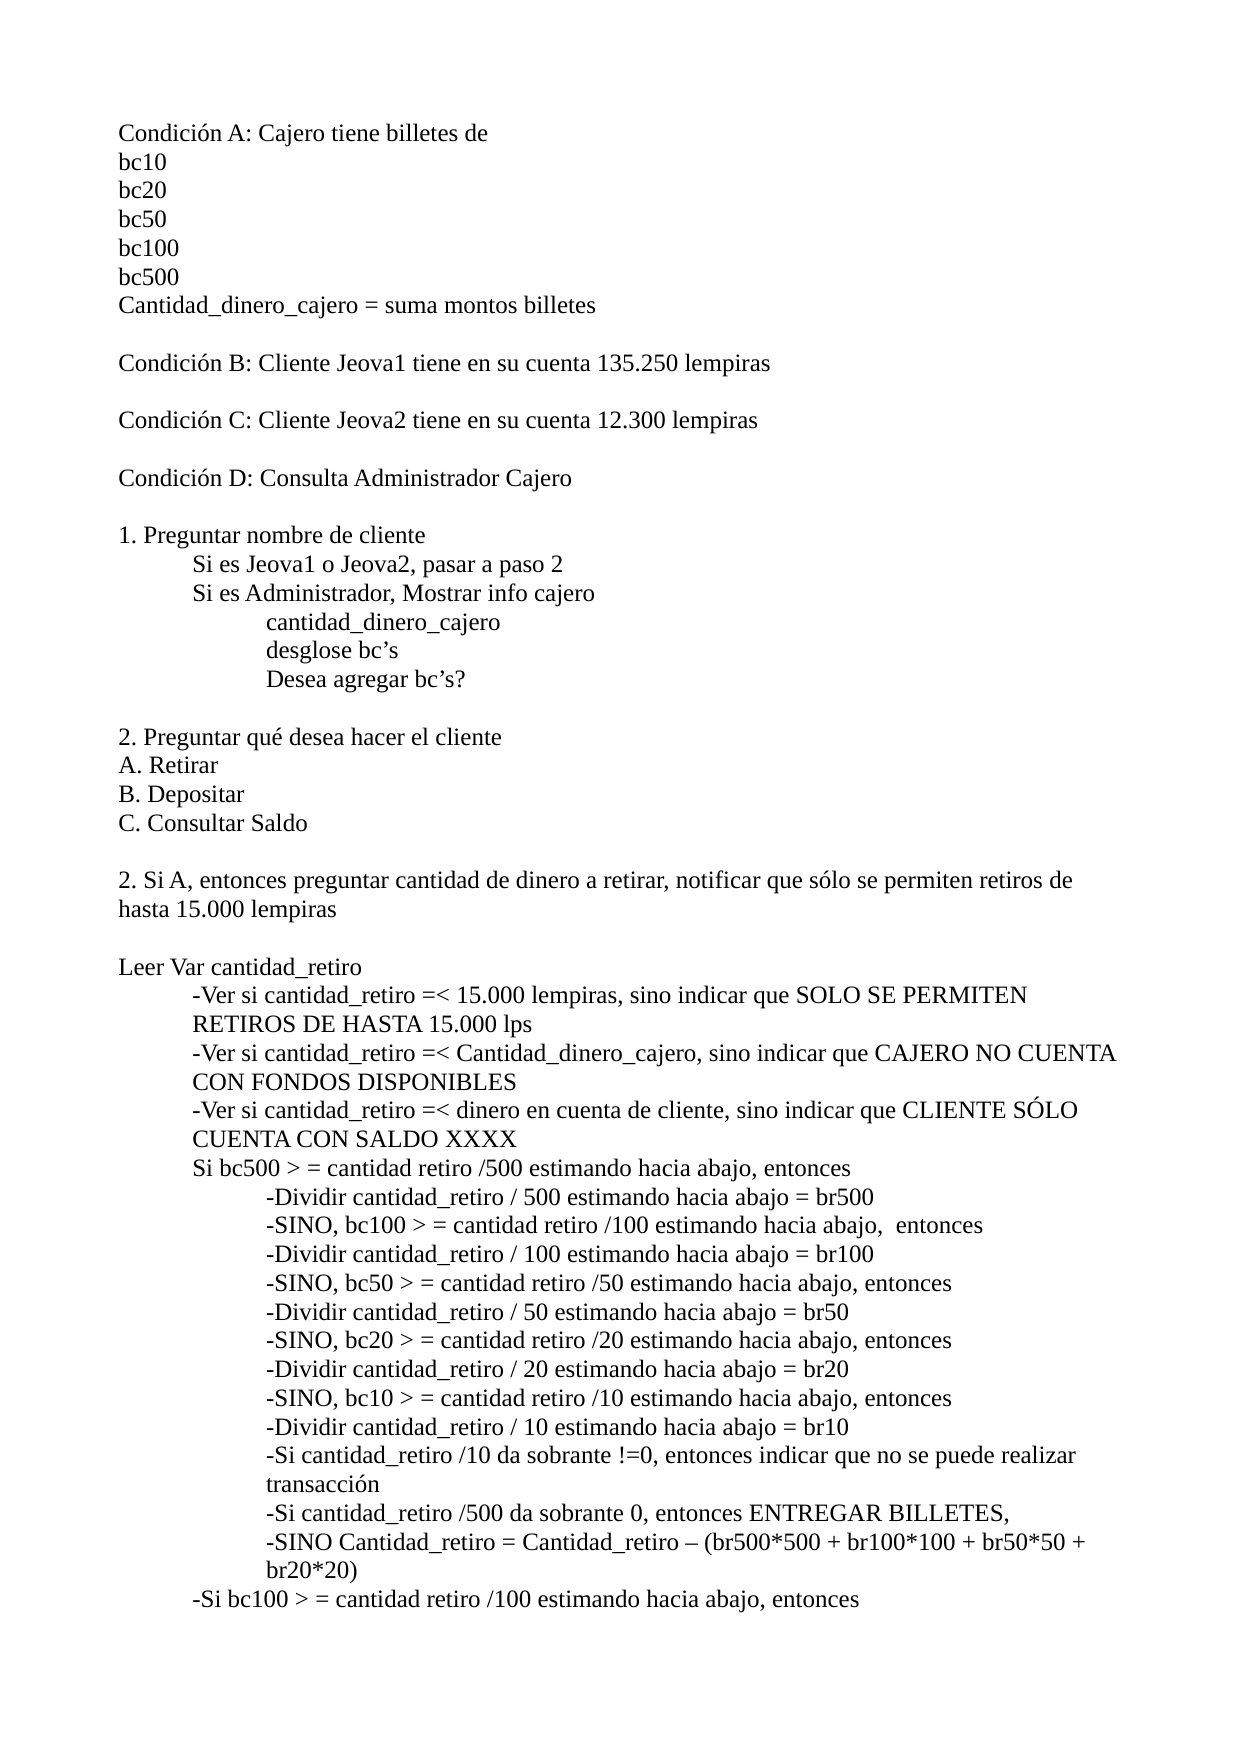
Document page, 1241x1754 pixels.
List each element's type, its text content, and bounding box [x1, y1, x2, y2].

text -Dividir cantidad_retiro / 50 estimando hacia abajo = br50 [192, 1297, 1122, 1326]
text bc500 [118, 262, 1122, 291]
text -Dividir cantidad_retiro / 100 estimando hacia abajo = br100 [192, 1239, 1122, 1268]
text -Ver si cantidad_retiro =< 15.000 lempiras, sino indicar que SOLO SE PERMITEN RETIROS DE HASTA 15.000 lps [118, 981, 1122, 1038]
text -Si bc100 > = cantidad retiro /100 estimando hacia abajo, entonces [118, 1584, 1122, 1613]
text bc100 [118, 233, 1122, 262]
text -SINO, bc20 > = cantidad retiro /20 estimando hacia abajo, entonces [192, 1326, 1122, 1354]
text 2. Si A, entonces preguntar cantidad de dinero a retirar, notificar que sólo se permiten retiros de hasta 15.000 lempiras [118, 866, 1122, 923]
text desglose bc’s [118, 636, 1122, 664]
text Si es Jeova1 o Jeova2, pasar a paso 2 [118, 549, 1122, 578]
text Condición C: Cliente Jeova2 tiene en su cuenta 12.300 lempiras [118, 406, 1122, 434]
text 2. Preguntar qué desea hacer el cliente [118, 722, 1122, 751]
text B. Depositar [118, 779, 1122, 808]
text -Dividir cantidad_retiro / 500 estimando hacia abajo = br500 [192, 1182, 1122, 1211]
text 1. Preguntar nombre de cliente [118, 521, 1122, 549]
text Si bc500 > = cantidad retiro /500 estimando hacia abajo, entonces [118, 1153, 1122, 1182]
text Condición B: Cliente Jeova1 tiene en su cuenta 135.250 lempiras [118, 348, 1122, 377]
text -Ver si cantidad_retiro =< dinero en cuenta de cliente, sino indicar que CLIENTE SÓLO CUENTA CON SALDO XXXX [118, 1096, 1122, 1153]
text bc20 [118, 176, 1122, 204]
text Si es Administrador, Mostrar info cajero [118, 578, 1122, 607]
text -SINO, bc100 > = cantidad retiro /100 estimando hacia abajo, entonces [192, 1211, 1122, 1239]
text Desea agregar bc’s? [118, 664, 1122, 693]
text -Ver si cantidad_retiro =< Cantidad_dinero_cajero, sino indicar que CAJERO NO CUENTA CON FONDOS DISPONIBLES [118, 1038, 1122, 1096]
text Cantidad_dinero_cajero = suma montos billetes [118, 291, 1122, 319]
text -SINO, bc10 > = cantidad retiro /10 estimando hacia abajo, entonces [192, 1383, 1122, 1412]
text -Dividir cantidad_retiro / 10 estimando hacia abajo = br10 [192, 1412, 1122, 1441]
text bc50 [118, 204, 1122, 233]
text Leer Var cantidad_retiro [118, 952, 1122, 981]
text -Si cantidad_retiro /10 da sobrante !=0, entonces indicar que no se puede realizar transacción [192, 1441, 1122, 1498]
text cantidad_dinero_cajero [118, 607, 1122, 636]
text A. Retirar [118, 751, 1122, 779]
text Condición A: Cajero tiene billetes de [118, 118, 1122, 147]
text -Dividir cantidad_retiro / 20 estimando hacia abajo = br20 [192, 1354, 1122, 1383]
text -Si cantidad_retiro /500 da sobrante 0, entonces ENTREGAR BILLETES, [266, 1498, 1122, 1527]
text bc10 [118, 147, 1122, 176]
text C. Consultar Saldo [118, 808, 1122, 837]
text -SINO, bc50 > = cantidad retiro /50 estimando hacia abajo, entonces [192, 1268, 1122, 1297]
text -SINO Cantidad_retiro = Cantidad_retiro – (br500*500 + br100*100 + br50*50 + br20*20) [192, 1527, 1122, 1584]
text Condición D: Consulta Administrador Cajero [118, 463, 1122, 492]
